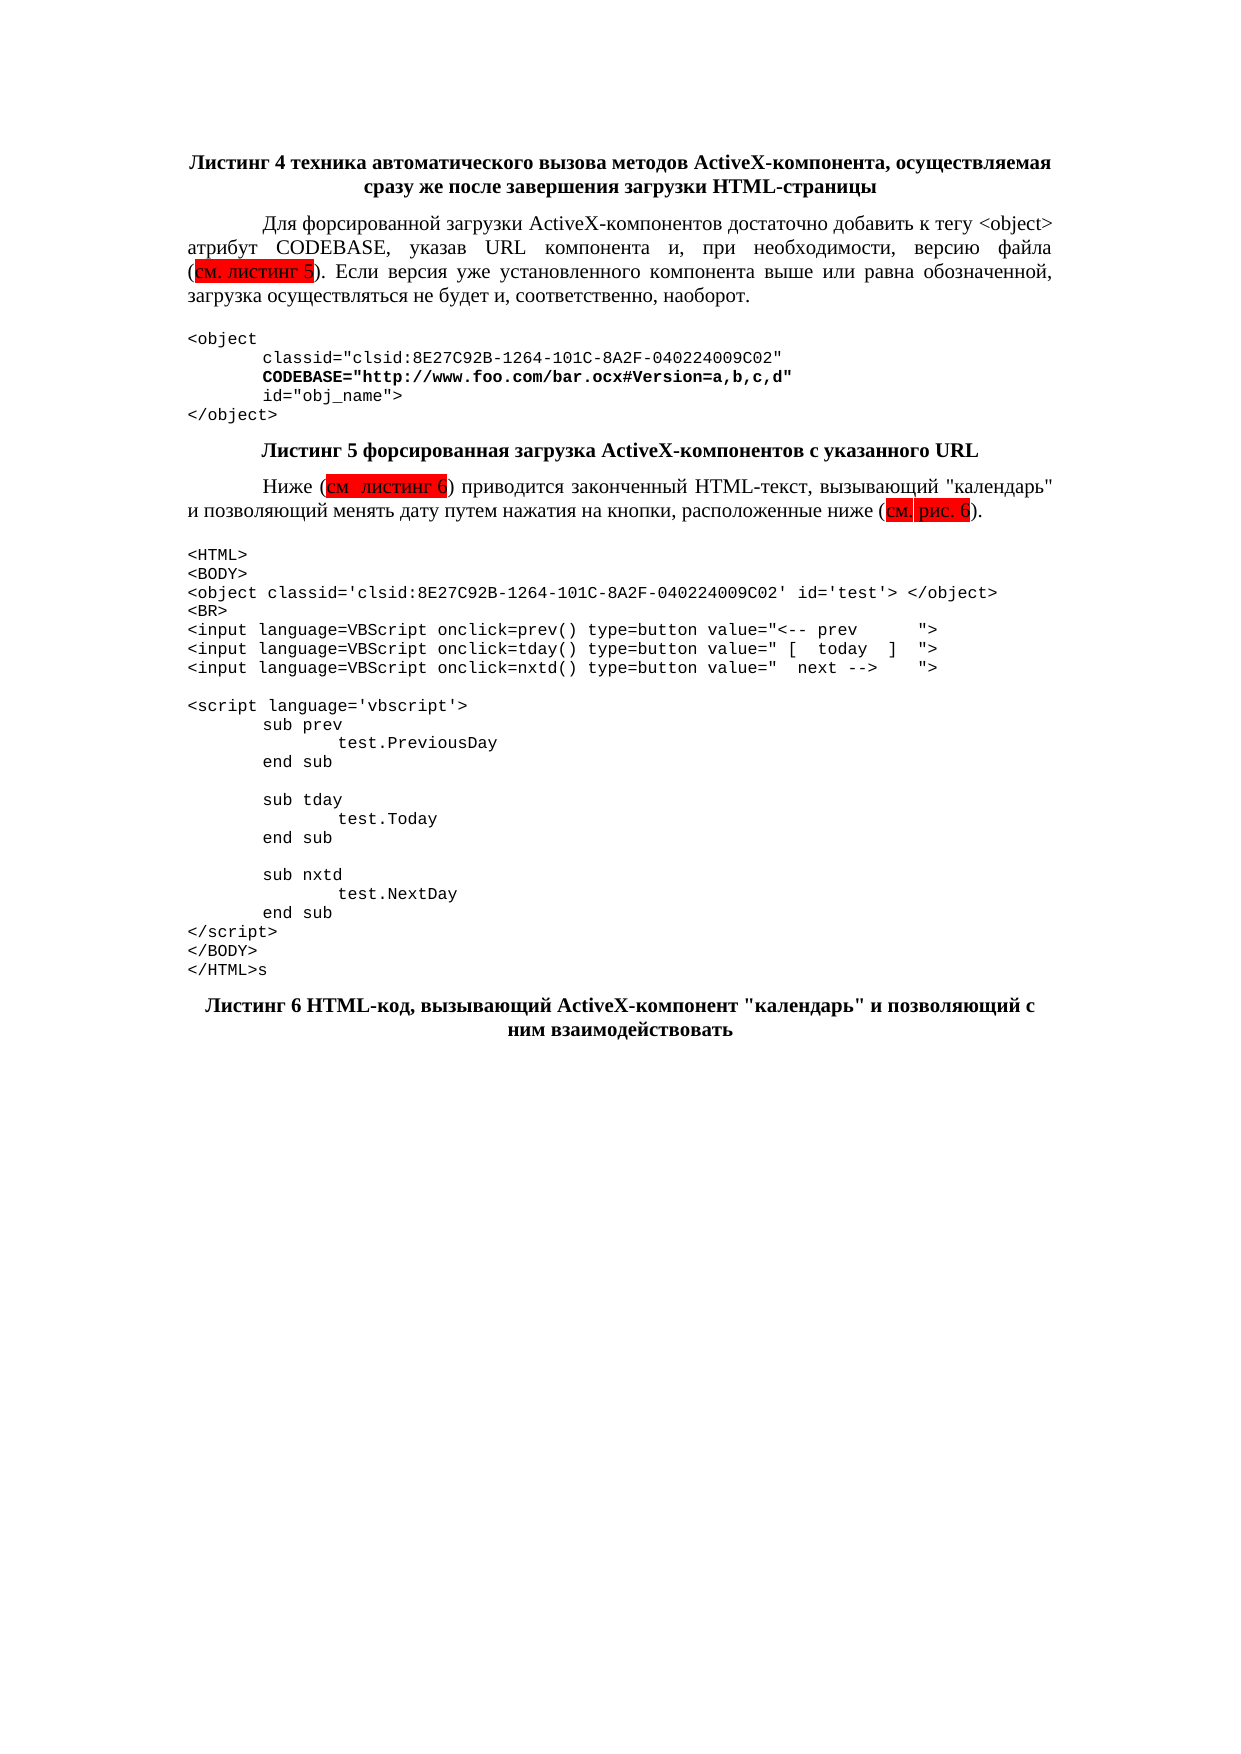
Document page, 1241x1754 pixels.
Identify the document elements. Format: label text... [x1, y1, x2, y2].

text Ниже (см листинг 6) приводится законченный HTML-текст, вызывающий "календарь" и позволяющий менять дату путем нажатия на кнопки, расположенные ниже (см. рис. 6). [187, 474, 1053, 522]
text <input language=VBScript onclick=prev() type=button value="<-- prev "> [187, 622, 1053, 641]
text end sub [187, 754, 1053, 773]
text end sub [187, 829, 1053, 848]
text classid="clsid:8E27C92B-1264-101C-8A2F-040224009C02" [187, 350, 1053, 369]
text Для форсированной загрузки ActiveX-компонентов достаточно добавить к тегу <object> атрибут CODEBASE, указав URL компонента и, при необходимости, версию файла (см. листинг 5). Если версия уже установленного компонента выше или равна обозначенной, загрузка осуществляться не будет и, соответственно, наоборот. [187, 211, 1053, 307]
text Листинг 4 техника автоматического вызова методов ActiveX-компонента, осуществляемая сразу же после завершения загрузки HTML-страницы [187, 150, 1053, 198]
text Листинг 6 HTML-код, вызывающий ActiveX-компонент "календарь" и позволяющий с ним взаимодействовать [187, 993, 1053, 1041]
text <object classid='clsid:8E27C92B-1264-101C-8A2F-040224009C02' id='test'> </object> [187, 584, 1053, 603]
text CODEBASE="http://www.foo.com/bar.ocx#Version=a,b,c,d" [187, 369, 1053, 387]
text <script language='vbscript'> [187, 697, 1053, 716]
text <input language=VBScript onclick=nxtd() type=button value=" next --> "> [187, 659, 1053, 678]
text test.PreviousDay [187, 735, 1053, 754]
text Листинг 5 форсированная загрузка ActiveX-компонентов с указанного URL [187, 438, 1053, 462]
text test.NextDay [187, 886, 1053, 905]
text </HTML>s [187, 961, 1053, 980]
text <BR> [187, 603, 1053, 622]
text sub prev [187, 716, 1053, 735]
text <HTML> [187, 546, 1053, 565]
text </object> [187, 406, 1053, 425]
text test.Today [187, 810, 1053, 829]
text </BODY> [187, 942, 1053, 961]
text <BODY> [187, 565, 1053, 584]
text sub tday [187, 792, 1053, 810]
text <input language=VBScript onclick=tday() type=button value=" [ today ] "> [187, 641, 1053, 659]
text <object [187, 331, 1053, 350]
text id="obj_name"> [187, 387, 1053, 406]
text </script> [187, 923, 1053, 942]
text sub nxtd [187, 867, 1053, 886]
text end sub [187, 905, 1053, 923]
